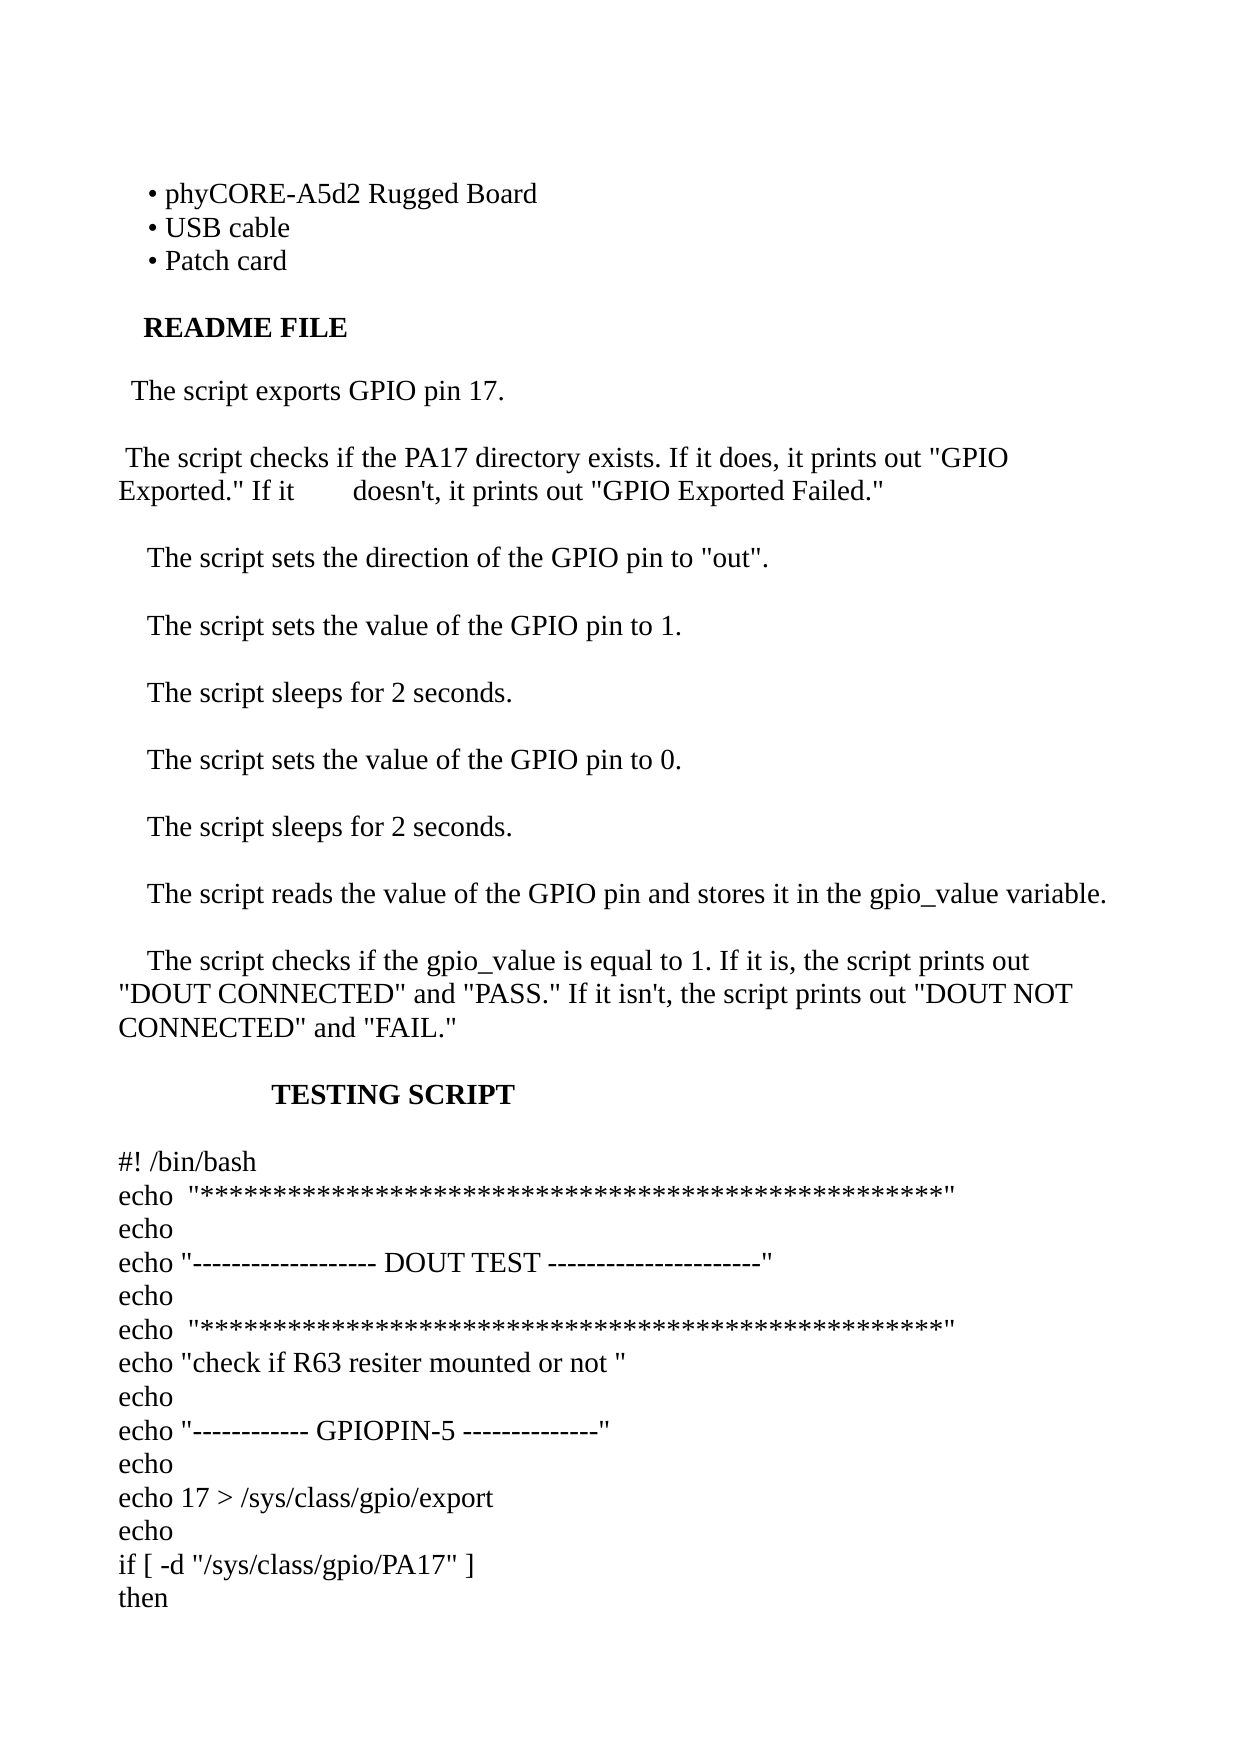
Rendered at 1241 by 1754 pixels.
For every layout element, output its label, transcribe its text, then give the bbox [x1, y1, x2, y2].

text echo [118, 1211, 1122, 1245]
text echo "***************************************************" [118, 1178, 1122, 1211]
text The script sleeps for 2 seconds. [118, 809, 1122, 842]
text echo [118, 1446, 1122, 1480]
text echo "***************************************************" [118, 1312, 1122, 1346]
text if [ -d "/sys/class/gpio/PA17" ] [118, 1547, 1122, 1580]
text The script checks if the gpio_value is equal to 1. If it is, the script prints out "DOUT CONNECTED" and "PASS." If it isn't, the script prints out "DOUT NOT CONNECTED" and "FAIL." [118, 943, 1122, 1044]
text echo 17 > /sys/class/gpio/export [118, 1480, 1122, 1513]
text echo [118, 1513, 1122, 1547]
text • Patch card [118, 243, 1122, 277]
text echo "check if R63 resiter mounted or not " [118, 1346, 1122, 1379]
text The script sets the value of the GPIO pin to 1. [118, 608, 1122, 641]
text The script sets the direction of the GPIO pin to "out". [118, 541, 1122, 574]
text TESTING SCRIPT [118, 1077, 1122, 1111]
text README FILE [118, 311, 1122, 344]
text The script sets the value of the GPIO pin to 0. [118, 742, 1122, 775]
text echo "------------------- DOUT TEST ----------------------" [118, 1245, 1122, 1278]
text • USB cable [118, 210, 1122, 243]
text • phyCORE-A5d2 Rugged Board [118, 176, 1122, 210]
text then [118, 1580, 1122, 1614]
text The script sleeps for 2 seconds. [118, 675, 1122, 708]
text The script exports GPIO pin 17. [118, 373, 1122, 406]
text echo [118, 1278, 1122, 1312]
text echo "------------ GPIOPIN-5 --------------" [118, 1413, 1122, 1446]
text #! /bin/bash [118, 1144, 1122, 1178]
text The script reads the value of the GPIO pin and stores it in the gpio_value variable. [118, 876, 1122, 909]
text The script checks if the PA17 directory exists. If it does, it prints out "GPIO Exported." If it doesn't, it prints out "GPIO Exported Failed." [118, 440, 1122, 507]
text echo [118, 1379, 1122, 1413]
